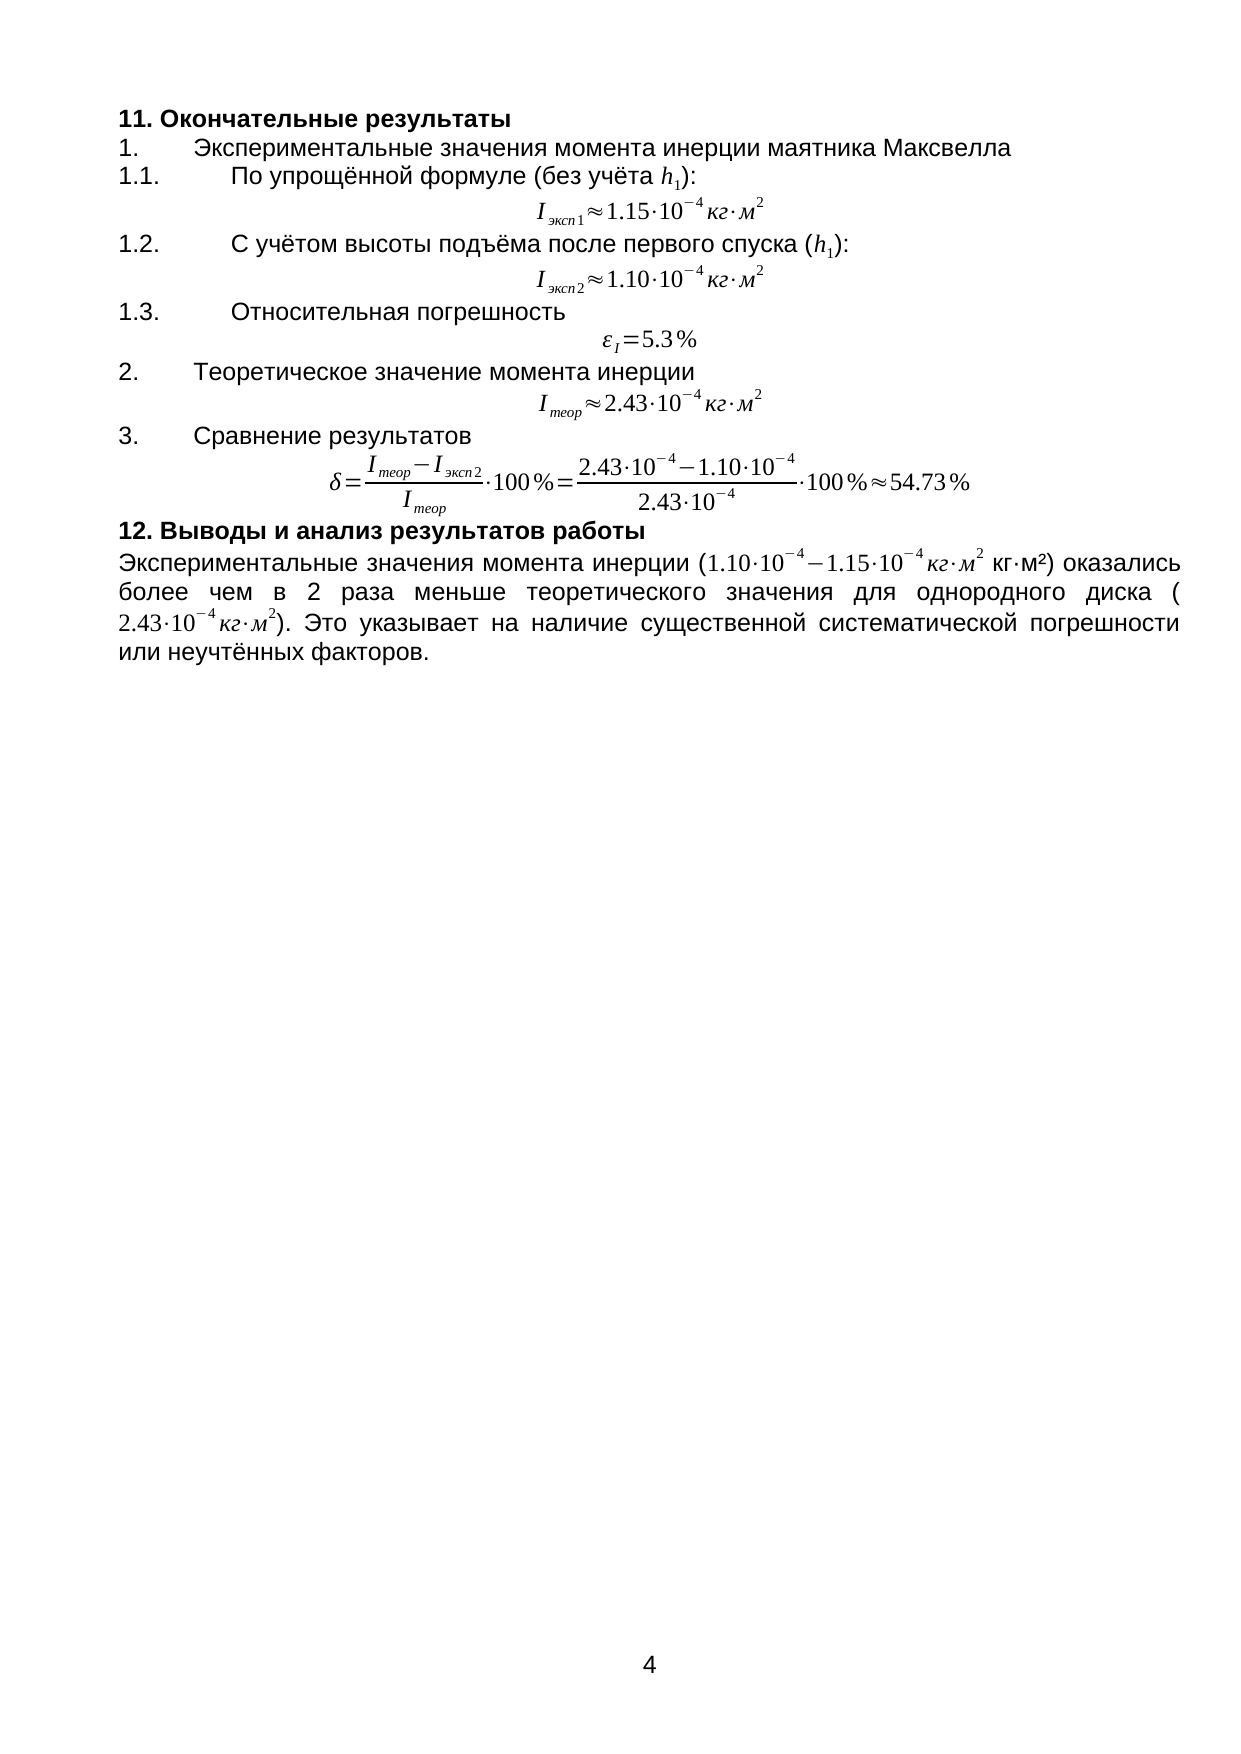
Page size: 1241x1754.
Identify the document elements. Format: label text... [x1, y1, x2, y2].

list По упрощённой формуле (без учёта ): [118, 161, 1181, 194]
list Относительная погрешность [118, 297, 1181, 325]
text 12. Выводы и анализ результатов работы [118, 516, 1181, 545]
list Экспериментальные значения момента инерции ( кг·м²) оказались более чем в 2 раза меньше теоретического значения для однородного диска (). Это указывает на наличие существенной систематической погрешности или неучтённых факторов. [118, 545, 1181, 665]
text 11. Окончательные результаты [118, 104, 1181, 132]
list Экспериментальные значения момента инерции маятника Максвелла [118, 132, 1181, 161]
list С учётом высоты подъёма после первого спуска (): [118, 229, 1181, 262]
list Теоретическое значение момента инерции [118, 357, 1181, 386]
list Сравнение результатов [118, 421, 1181, 449]
